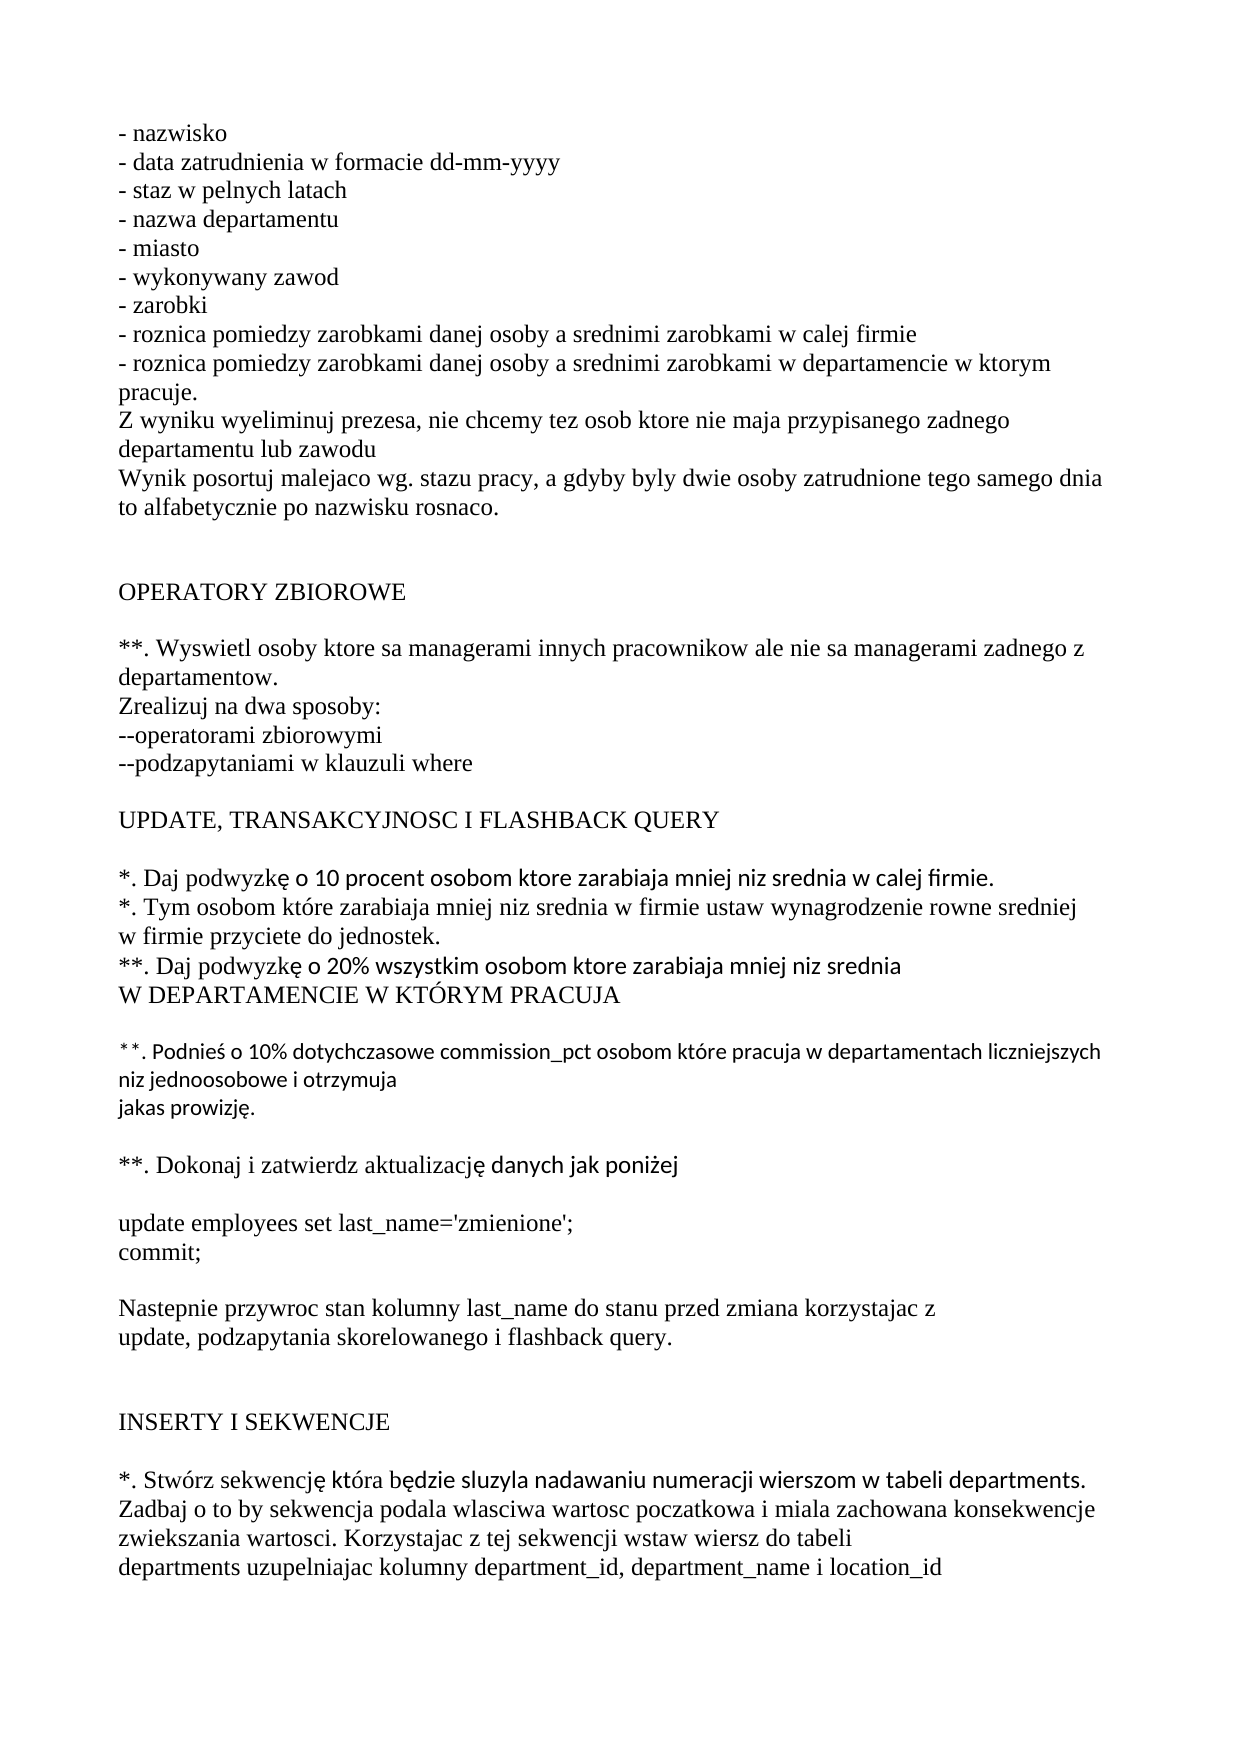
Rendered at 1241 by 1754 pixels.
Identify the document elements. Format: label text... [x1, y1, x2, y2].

text W DEPARTAMENCIE W KTÓRYM PRACUJA [118, 981, 1122, 1009]
text commit; [118, 1237, 1122, 1265]
text - miasto [118, 233, 1122, 262]
text *. Daj podwyzkę o 10 procent osobom ktore zarabiaja mniej niz srednia w calej firmie. [118, 862, 1122, 892]
text update, podzapytania skorelowanego i flashback query. [118, 1322, 1122, 1351]
text zwiekszania wartosci. Korzystajac z tej sekwencji wstaw wiersz do tabeli [118, 1523, 1122, 1552]
text - zarobki [118, 291, 1122, 319]
text *. Stwórz sekwencję która będzie sluzyla nadawaniu numeracji wierszom w tabeli departments. [118, 1464, 1122, 1494]
text Zadbaj o to by sekwencja podala wlasciwa wartosc poczatkowa i miala zachowana konsekwencje [118, 1494, 1122, 1523]
text **. Daj podwyzkę o 20% wszystkim osobom ktore zarabiaja mniej niz srednia [118, 950, 1122, 981]
text Nastepnie przywroc stan kolumny last_name do stanu przed zmiana korzystajac z [118, 1293, 1122, 1322]
text **. Podnieś o 10% dotychczasowe commission_pct osobom które pracuja w departamentach liczniejszych niz jednoosobowe i otrzymuja [118, 1037, 1122, 1093]
text w firmie przyciete do jednostek. [118, 921, 1122, 950]
text OPERATORY ZBIOROWE [118, 577, 1122, 605]
text - data zatrudnienia w formacie dd-mm-yyyy [118, 147, 1122, 176]
text update employees set last_name='zmienione'; [118, 1208, 1122, 1237]
text - roznica pomiedzy zarobkami danej osoby a srednimi zarobkami w calej firmie [118, 319, 1122, 348]
text - nazwisko [118, 118, 1122, 147]
text Z wyniku wyeliminuj prezesa, nie chcemy tez osob ktore nie maja przypisanego zadnego departamentu lub zawodu [118, 406, 1122, 463]
text departments uzupelniajac kolumny department_id, department_name i location_id [118, 1552, 1122, 1581]
text Wynik posortuj malejaco wg. stazu pracy, a gdyby byly dwie osoby zatrudnione tego samego dnia to alfabetycznie po nazwisku rosnaco. [118, 463, 1122, 521]
text - staz w pelnych latach [118, 176, 1122, 204]
text *. Tym osobom które zarabiaja mniej niz srednia w firmie ustaw wynagrodzenie rowne sredniej [118, 892, 1122, 921]
text --operatorami zbiorowymi [118, 720, 1122, 748]
text jakas prowizję. [118, 1093, 1122, 1121]
text **. Wyswietl osoby ktore sa managerami innych pracownikow ale nie sa managerami zadnego z departamentow. [118, 633, 1122, 691]
text UPDATE, TRANSAKCYJNOSC I FLASHBACK QUERY [118, 805, 1122, 834]
text - wykonywany zawod [118, 262, 1122, 291]
text - roznica pomiedzy zarobkami danej osoby a srednimi zarobkami w departamencie w ktorym pracuje. [118, 348, 1122, 406]
text - nazwa departamentu [118, 204, 1122, 233]
text Zrealizuj na dwa sposoby: [118, 691, 1122, 720]
text **. Dokonaj i zatwierdz aktualizację danych jak poniżej [118, 1149, 1122, 1180]
text --podzapytaniami w klauzuli where [118, 748, 1122, 777]
text INSERTY I SEKWENCJE [118, 1407, 1122, 1436]
